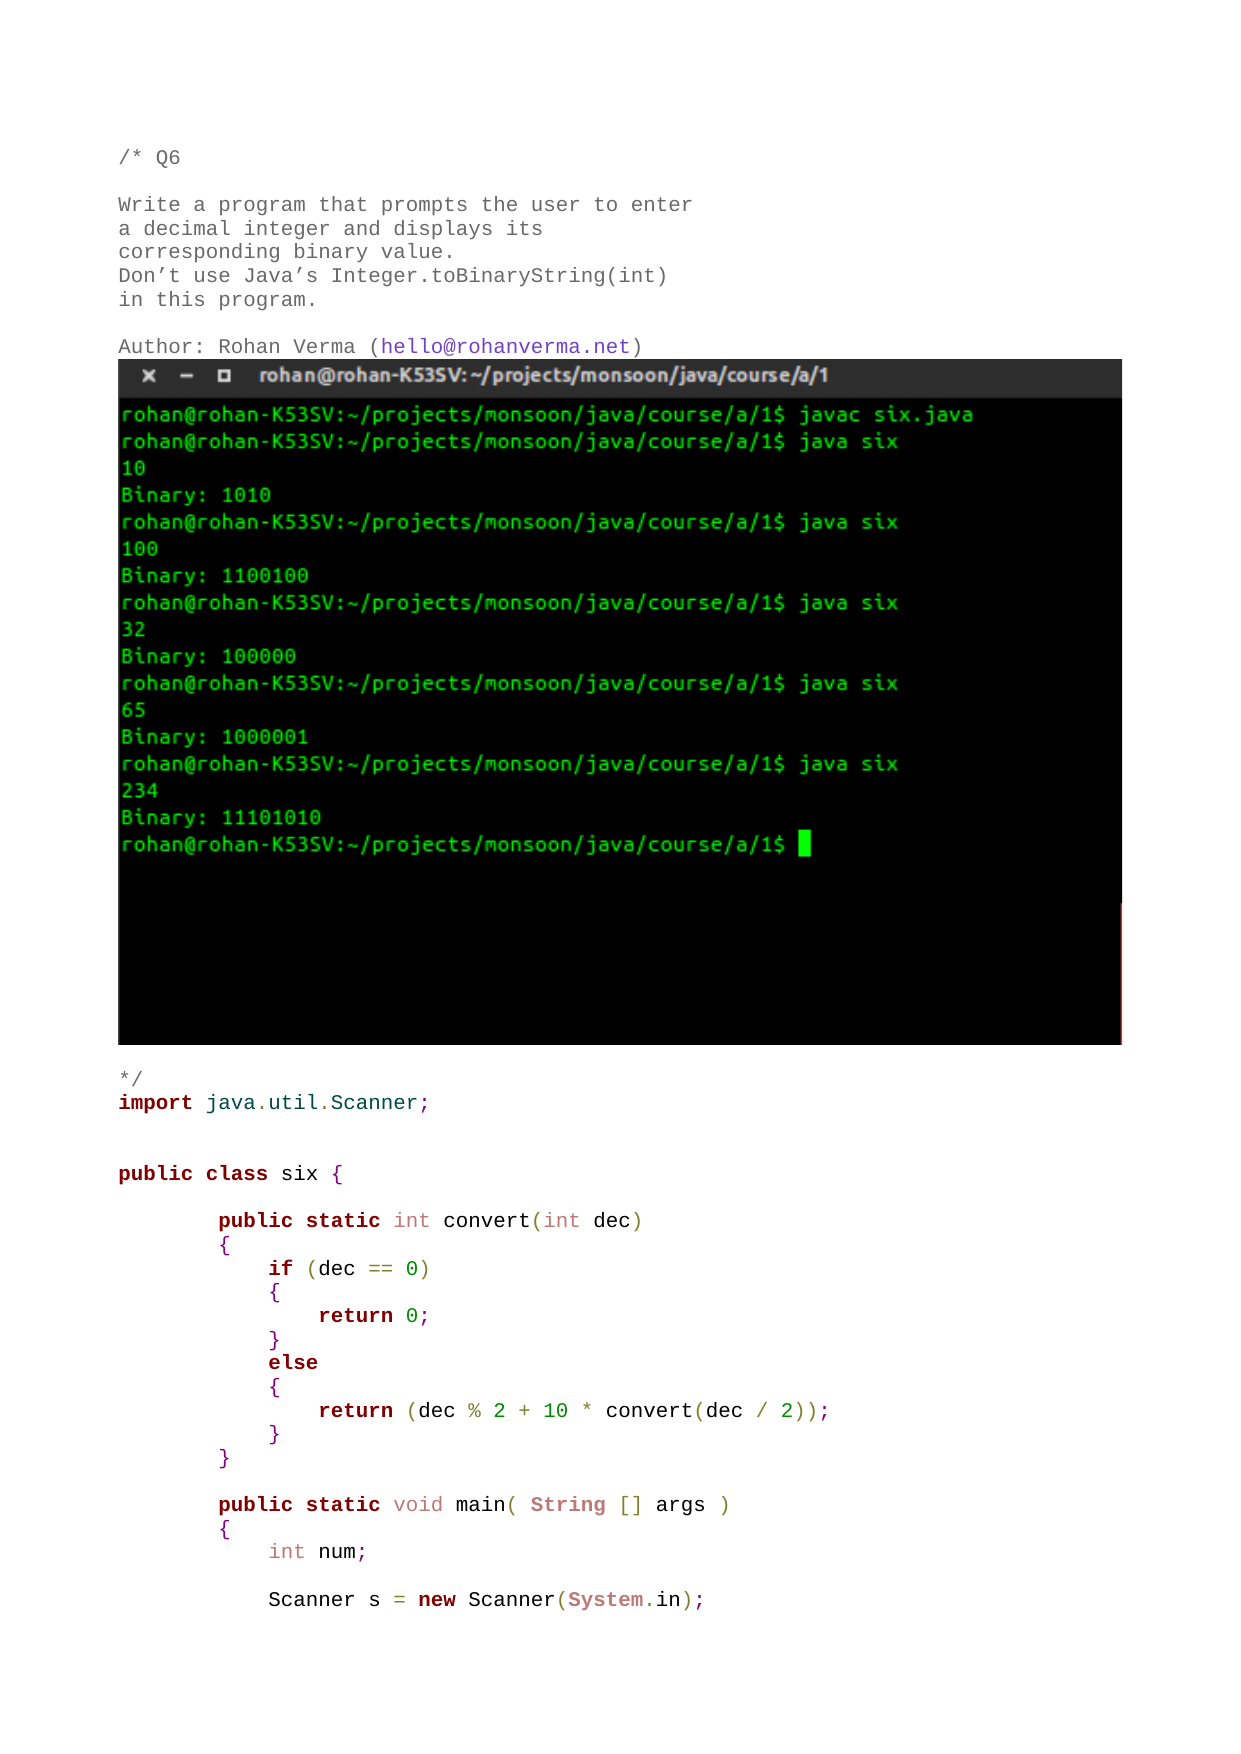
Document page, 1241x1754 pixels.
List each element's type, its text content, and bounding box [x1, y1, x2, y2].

text Scanner s = new Scanner(System.in); [118, 1589, 1122, 1612]
text if (dec == 0) [118, 1258, 1122, 1281]
text return 0; [118, 1305, 1122, 1329]
text Author: Rohan Verma (hello@rohanverma.net) [118, 336, 1122, 359]
text int num; [118, 1542, 1122, 1565]
text public static int convert(int dec) [118, 1211, 1122, 1234]
text Don’t use Java’s Integer.toBinaryString(int) [118, 265, 1122, 289]
text import java.util.Scanner; [118, 1092, 1122, 1116]
text */ [118, 1069, 1122, 1092]
text } [118, 1423, 1122, 1447]
text } [118, 1329, 1122, 1352]
text return (dec % 2 + 10 * convert(dec / 2)); [118, 1400, 1122, 1423]
text public class six { [118, 1163, 1122, 1187]
text { [118, 1518, 1122, 1542]
text { [118, 1234, 1122, 1258]
text a decimal integer and displays its [118, 218, 1122, 241]
text { [118, 1376, 1122, 1400]
text /* Q6 [118, 147, 1122, 170]
text in this program. [118, 289, 1122, 312]
text { [118, 1281, 1122, 1305]
text } [118, 1447, 1122, 1471]
text else [118, 1352, 1122, 1376]
text corresponding binary value. [118, 241, 1122, 265]
text public static void main( String [] args ) [118, 1494, 1122, 1518]
picture [118, 359, 1123, 1045]
text Write a program that prompts the user to enter [118, 194, 1122, 218]
